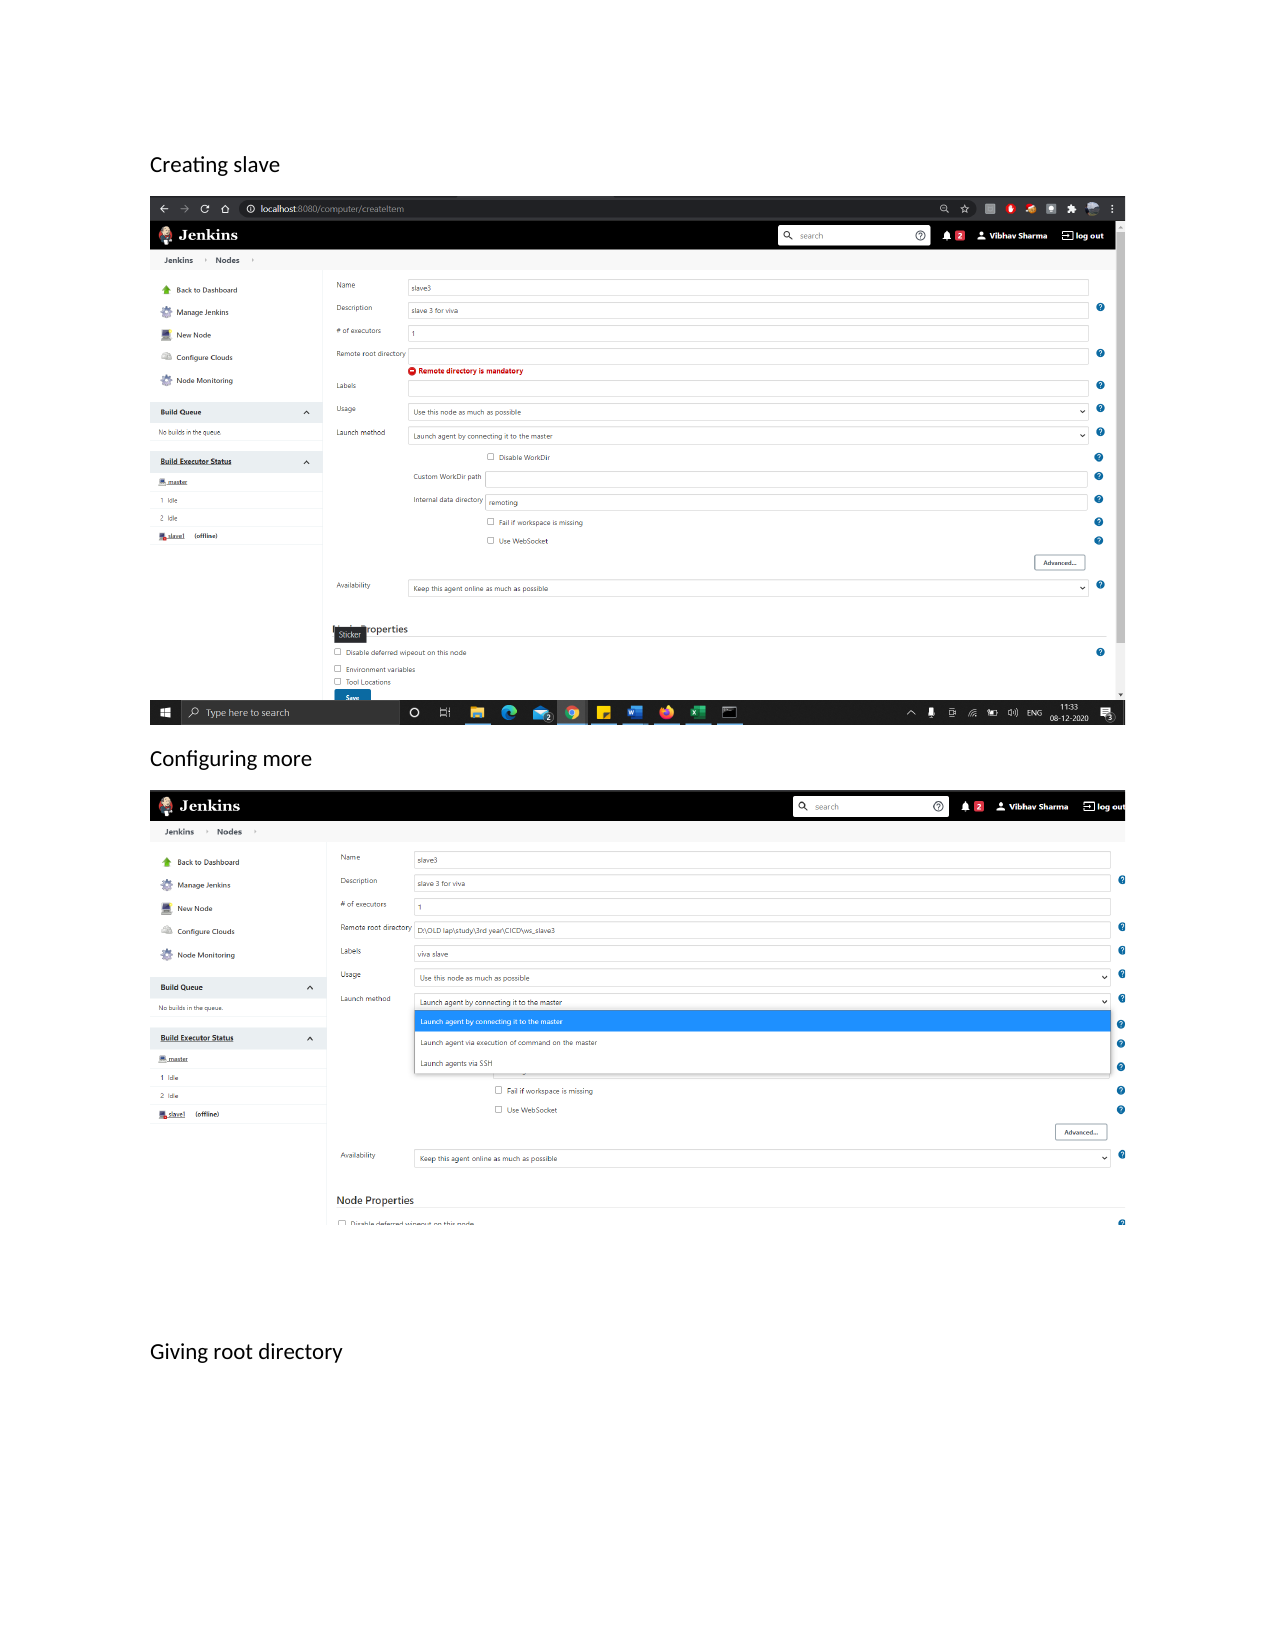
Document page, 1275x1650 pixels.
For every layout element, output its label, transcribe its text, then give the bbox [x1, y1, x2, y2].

picture [150, 196, 1125, 725]
text Configuring more [150, 744, 1125, 772]
picture [150, 790, 1125, 1225]
text Creating slave [150, 150, 1125, 178]
text Giving root directory [150, 1337, 1125, 1365]
